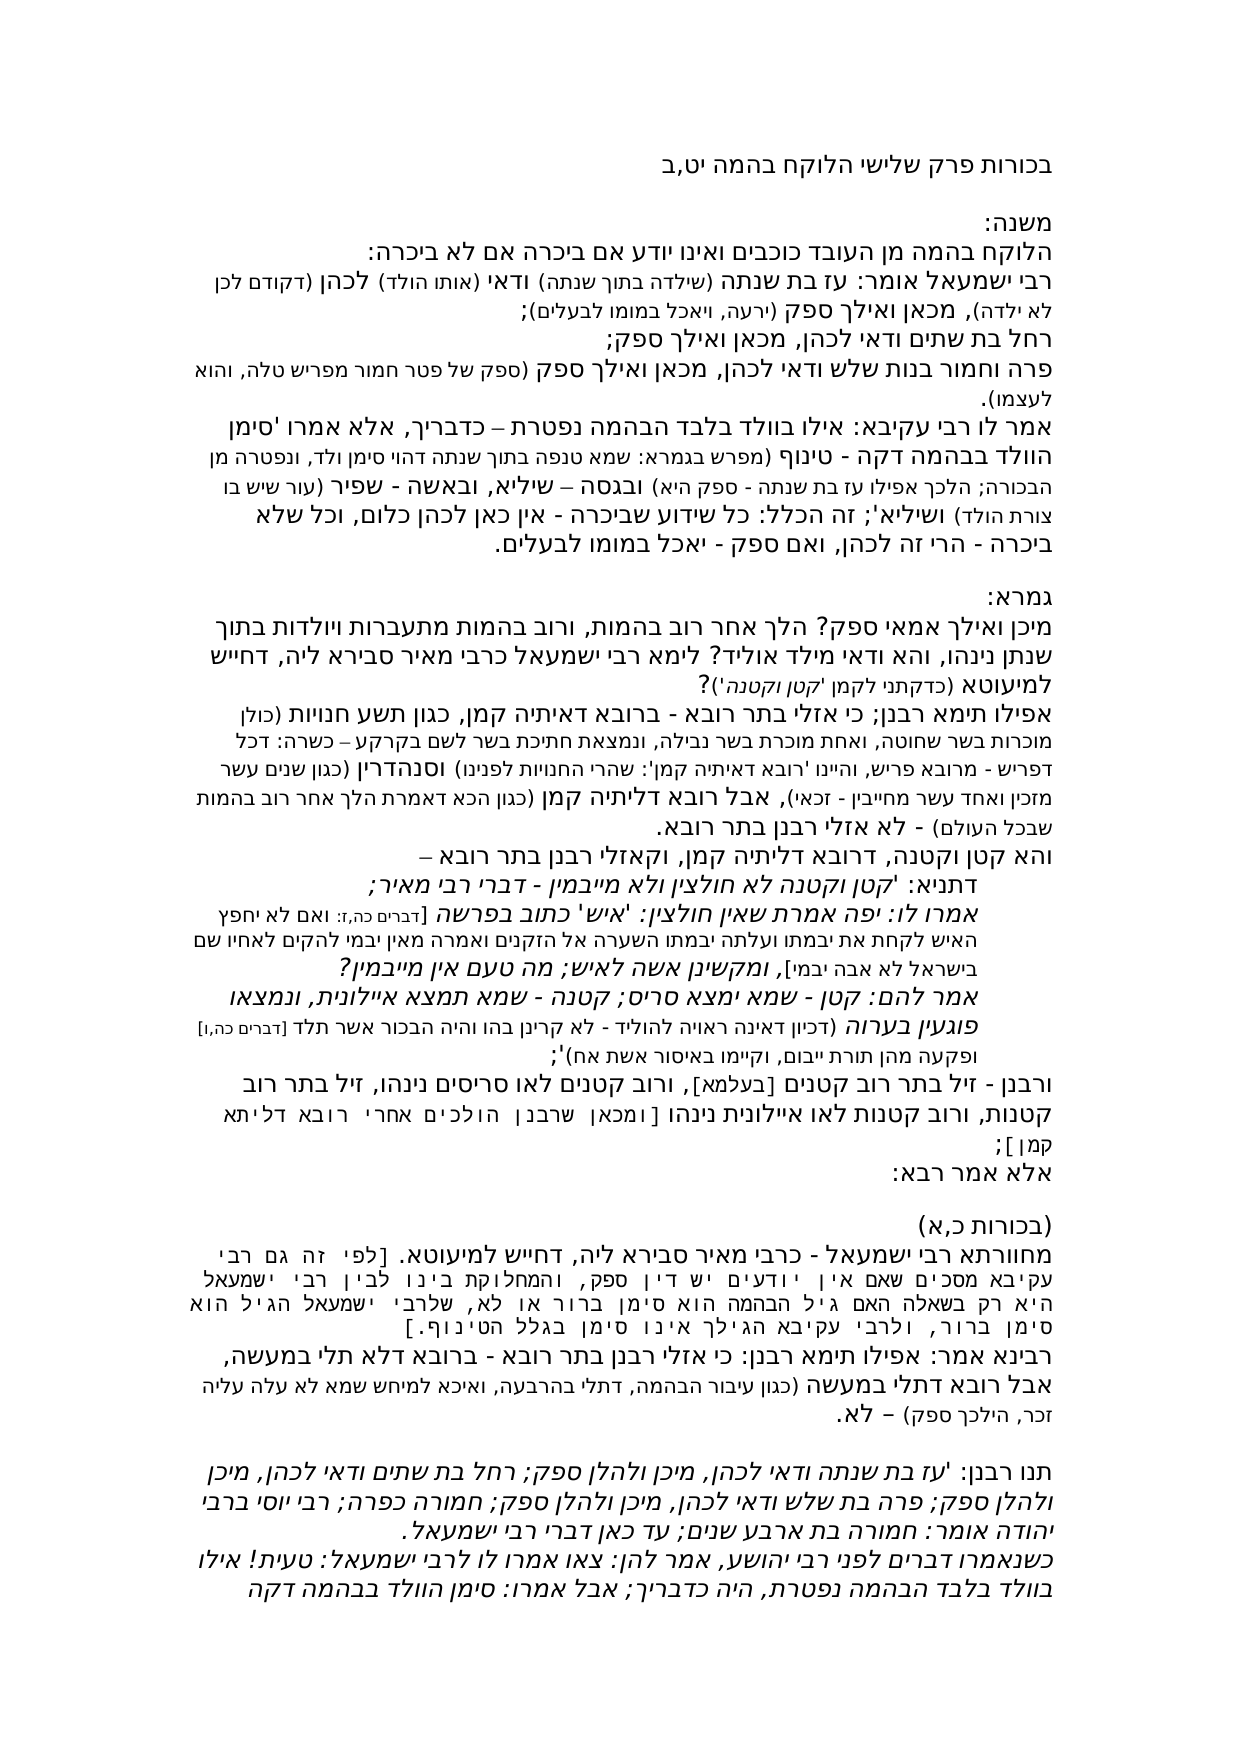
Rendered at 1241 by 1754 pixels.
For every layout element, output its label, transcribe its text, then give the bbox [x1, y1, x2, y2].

text אמר להם: קטן - שמא ימצא סריס; קטנה - שמא תמצא איילונית, ונמצאו פוגעין בערוה (דכיון דאינה ראויה להוליד - לא קרינן בהו והיה הבכור אשר תלד [דברים כה,ו] ופקעה מהן תורת ייבום, וקיימו באיסור אשת אח)'; [187, 982, 978, 1070]
text גמרא: [187, 583, 1053, 612]
text מחוורתא רבי ישמעאל - כרבי מאיר סבירא ליה, דחייש למיעוטא. [לפי זה גם רבי עקיבא מסכים שאם אין יודעים יש דין ספק, והמחלוקת בינו לבין רבי ישמעאל היא רק בשאלה האם גיל הבהמה הוא סימן ברור או לא, שלרבי ישמעאל הגיל הוא סימן ברור, ולרבי עקיבא הגילך אינו סימן בגלל הטינוף.] [187, 1241, 1053, 1341]
text כשנאמרו דברים לפני רבי יהושע, אמר להן: צאו אמרו לו לרבי ישמעאל: טעית! אילו בוולד בלבד הבהמה נפטרת, היה כדבריך; אבל אמרו: סימן הוולד בבהמה דקה [187, 1545, 1053, 1603]
text (בכורות כ,א) [187, 1211, 1053, 1241]
text ורבנן - זיל בתר רוב קטנים [בעלמא], ורוב קטנים לאו סריסים נינהו, זיל בתר רוב קטנות, ורוב קטנות לאו איילונית נינהו [ומכאן שרבנן הולכים אחרי רובא דליתא קמן]; [187, 1070, 1053, 1158]
text אמר לו רבי עקיבא: אילו בוולד בלבד הבהמה נפטרת – כדבריך, אלא אמרו 'סימן הוולד בבהמה דקה - טינוף (מפרש בגמרא: שמא טנפה בתוך שנתה דהוי סימן ולד, ונפטרה מן הבכורה; הלכך אפילו עז בת שנתה - ספק היא) ובגסה – שיליא, ובאשה - שפיר (עור שיש בו צורת הולד) ושיליא'; זה הכלל: כל שידוע שביכרה - אין כאן לכהן כלום, וכל שלא ביכרה - הרי זה לכהן, ואם ספק - יאכל במומו לבעלים. [187, 412, 1053, 558]
text אלא אמר רבא: [187, 1158, 1053, 1187]
text בכורות פרק שלישי הלוקח בהמה יט,ב [187, 150, 1053, 179]
text משנה: [187, 208, 1053, 237]
text דתניא: 'קטן וקטנה לא חולצין ולא מייבמין - דברי רבי מאיר; [187, 870, 978, 899]
text הלוקח בהמה מן העובד כוכבים ואינו יודע אם ביכרה אם לא ביכרה: [187, 237, 1053, 266]
text אפילו תימא רבנן; כי אזלי בתר רובא - ברובא דאיתיה קמן, כגון תשע חנויות (כולן מוכרות בשר שחוטה, ואחת מוכרת בשר נבילה, ונמצאת חתיכת בשר לשם בקרקע – כשרה: דכל דפריש - מרובא פריש, והיינו 'רובא דאיתיה קמן': שהרי החנויות לפנינו) וסנהדרין (כגון שנים עשר מזכין ואחד עשר מחייבין - זכאי), אבל רובא דליתיה קמן (כגון הכא דאמרת הלך אחר רוב בהמות שבכל העולם) - לא אזלי רבנן בתר רובא. [187, 699, 1053, 841]
text רבינא אמר: אפילו תימא רבנן: כי אזלי רבנן בתר רובא - ברובא דלא תלי במעשה, אבל רובא דתלי במעשה (כגון עיבור הבהמה, דתלי בהרבעה, ואיכא למיחש שמא לא עלה עליה זכר, הילכך ספק) – לא. [187, 1341, 1053, 1429]
text והא קטן וקטנה, דרובא דליתיה קמן, וקאזלי רבנן בתר רובא – [187, 841, 1053, 870]
text תנו רבנן: 'עז בת שנתה ודאי לכהן, מיכן ולהלן ספק; רחל בת שתים ודאי לכהן, מיכן ולהלן ספק; פרה בת שלש ודאי לכהן, מיכן ולהלן ספק; חמורה כפרה; רבי יוסי ברבי יהודה אומר: חמורה בת ארבע שנים; עד כאן דברי רבי ישמעאל. [187, 1457, 1053, 1545]
text מיכן ואילך אמאי ספק? הלך אחר רוב בהמות, ורוב בהמות מתעברות ויולדות בתוך שנתן נינהו, והא ודאי מילד אוליד? לימא רבי ישמעאל כרבי מאיר סבירא ליה, דחייש למיעוטא (כדקתני לקמן 'קטן וקטנה')? [187, 612, 1053, 699]
text אמרו לו: יפה אמרת שאין חולצין: 'איש' כתוב בפרשה [דברים כה,ז: ואם לא יחפץ האיש לקחת את יבמתו ועלתה יבמתו השערה אל הזקנים ואמרה מאין יבמי להקים לאחיו שם בישראל לא אבה יבמי], ומקשינן אשה לאיש; מה טעם אין מייבמין? [187, 899, 978, 982]
text פרה וחמור בנות שלש ודאי לכהן, מכאן ואילך ספק (ספק של פטר חמור מפריש טלה, והוא לעצמו). [187, 354, 1053, 412]
text רחל בת שתים ודאי לכהן, מכאן ואילך ספק; [187, 325, 1053, 354]
text רבי ישמעאל אומר: עז בת שנתה (שילדה בתוך שנתה) ודאי (אותו הולד) לכהן (דקודם לכן לא ילדה), מכאן ואילך ספק (ירעה, ויאכל במומו לבעלים); [187, 266, 1053, 325]
